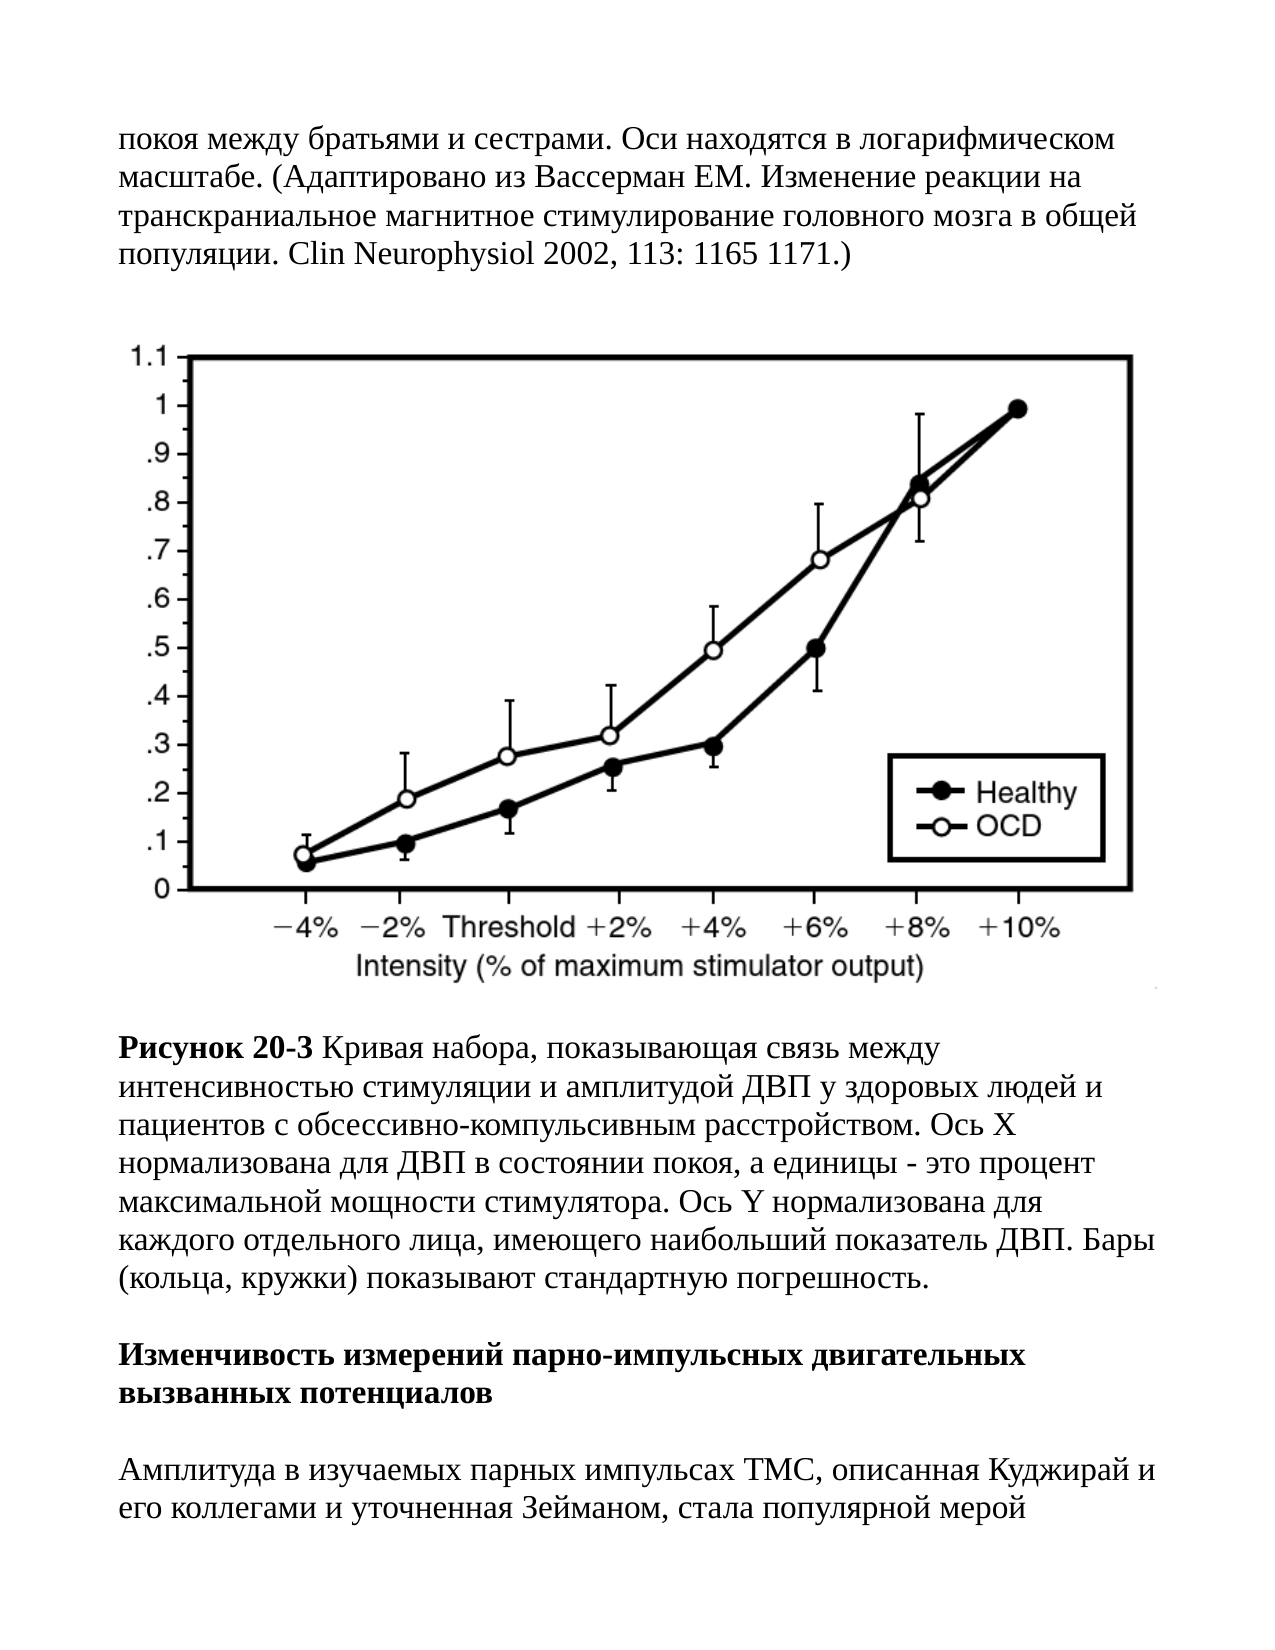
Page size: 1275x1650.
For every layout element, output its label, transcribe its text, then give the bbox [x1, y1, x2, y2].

text покоя между братьями и сестрами. Оси находятся в логарифмическом масштабе. (Адаптировано из Вассерман ЕМ. Изменение реакции на транскраниальное магнитное стимулирование головного мозга в общей популяции. Clin Neurophysiol 2002, 113: 1165 1171.) [118, 118, 1157, 271]
text Амплитуда в изучаемых парных импульсах ТМС, описанная Куджирай и его коллегами и уточненная Зейманом, стала популярной мерой [118, 1449, 1157, 1526]
picture [118, 309, 1157, 990]
text Изменчивость измерений парно-импульсных двигательных вызванных потенциалов [118, 1334, 1157, 1411]
text Рисунок 20-3 Кривая набора, показывающая связь между интенсивностью стимуляции и амплитудой ДВП у здоровых людей и пациентов с обсессивно-компульсивным расстройством. Ось X нормализована для ДВП в состоянии покоя, а единицы - это процент максимальной мощности стимулятора. Ось Y нормализована для каждого отдельного лица, имеющего наибольший показатель ДВП. Бары (кольца, кружки) показывают стандартную погрешность. [118, 1028, 1157, 1296]
